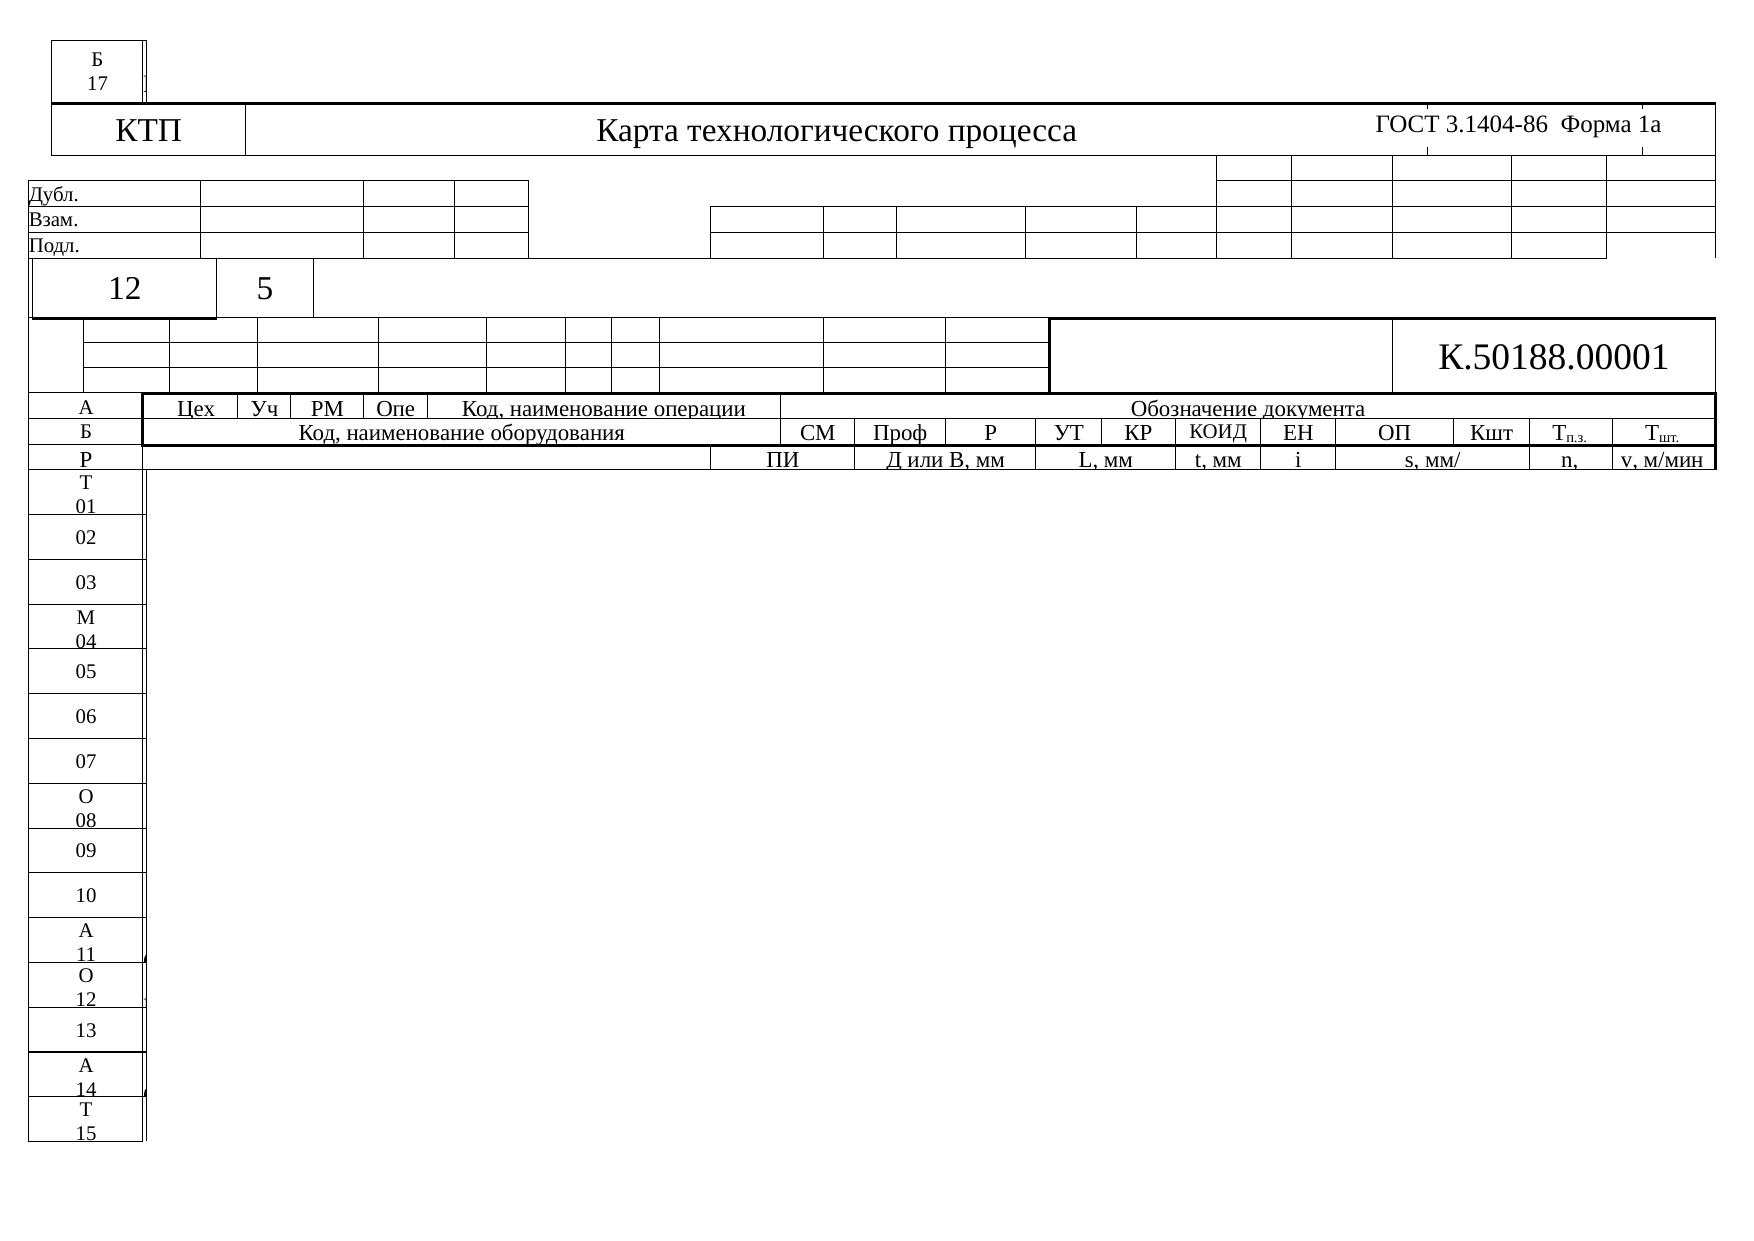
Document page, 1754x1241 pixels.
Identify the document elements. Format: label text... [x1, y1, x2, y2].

table_cell [147, 604, 151, 648]
table_cell Опер [364, 395, 427, 418]
table_cell [1292, 181, 1392, 206]
table_cell Б 17 [52, 41, 142, 102]
table_cell [1217, 233, 1291, 258]
table_cell n, об/мин [1530, 447, 1612, 469]
table_cell [566, 368, 611, 392]
table_cell [1716, 180, 1743, 206]
table_cell [1137, 233, 1216, 258]
table_cell t, мм [1176, 447, 1260, 469]
table_cell 06 [29, 694, 142, 738]
table_cell [29, 102, 51, 155]
table_cell [147, 872, 151, 917]
table_cell [612, 368, 659, 392]
table_cell [529, 180, 768, 206]
table_cell [1716, 342, 1743, 367]
table_cell [1607, 207, 1715, 232]
table_cell Карта технологического процесса [246, 105, 1427, 155]
table_cell Т 01 [29, 470, 142, 514]
table_cell [1292, 156, 1392, 180]
table_cell Кшт [1454, 419, 1529, 443]
table_cell 13 [29, 1008, 142, 1051]
table_cell [147, 1096, 151, 1141]
table_cell [364, 181, 454, 206]
table_cell Обозначение документа [781, 395, 1714, 418]
table_cell [201, 181, 363, 206]
table_cell [529, 206, 710, 258]
table_cell КТП [52, 105, 245, 155]
table_cell [824, 318, 945, 342]
table_cell [1217, 181, 1291, 206]
table_cell [1292, 207, 1392, 232]
table_cell Код, наименование оборудования [144, 419, 780, 443]
table_cell [1717, 444, 1743, 469]
table_cell [170, 318, 257, 342]
table_cell М 04 [29, 605, 142, 648]
table_cell [379, 343, 486, 367]
table_cell [147, 693, 151, 738]
table_cell [84, 320, 169, 342]
table_cell [147, 470, 151, 514]
table_cell [612, 343, 659, 367]
table_cell [147, 1007, 151, 1051]
table_cell [1051, 320, 1392, 392]
table_cell L, мм [1036, 447, 1175, 469]
table_cell [379, 318, 486, 342]
table_cell [1607, 156, 1715, 180]
table_cell [455, 181, 528, 206]
table_cell [487, 343, 565, 367]
table_cell [660, 318, 823, 342]
table_cell [147, 962, 151, 1007]
table_cell 02 [29, 515, 142, 559]
table_cell [1375, 109, 1708, 147]
table_cell [1717, 418, 1743, 443]
table_cell [379, 368, 486, 392]
table_cell [201, 233, 363, 258]
table_cell [29, 155, 1216, 180]
table_cell [1393, 156, 1511, 180]
table_cell [170, 343, 257, 367]
table_cell [1607, 233, 1715, 258]
table_cell [1512, 233, 1606, 258]
table_cell УТ [1036, 419, 1101, 443]
table_cell 5 [217, 259, 313, 317]
table_cell Взам. [29, 207, 200, 232]
table_cell [258, 343, 378, 367]
table_cell [455, 207, 528, 232]
table_cell [487, 368, 565, 392]
table_cell [1026, 207, 1136, 232]
table_cell Тп.з. [1530, 419, 1612, 443]
table_cell Р [29, 445, 142, 469]
table_cell Дубл. [29, 181, 200, 206]
table_cell Д или В, мм [855, 447, 1035, 469]
table_cell [1393, 207, 1511, 232]
table_cell А [29, 393, 141, 418]
table_cell [1716, 155, 1743, 180]
table_cell [147, 514, 151, 559]
table_cell [824, 233, 896, 258]
table_cell [660, 343, 823, 367]
table_cell 03 [29, 560, 142, 603]
table_cell [147, 1051, 151, 1096]
table_cell [147, 559, 151, 603]
table_cell О 12 [29, 963, 142, 1007]
table_cell [1716, 206, 1743, 232]
table_cell [1643, 105, 1715, 155]
table_cell 05 [29, 649, 142, 693]
table_cell [1512, 156, 1606, 180]
table_cell [1292, 233, 1392, 258]
table_cell [660, 368, 823, 392]
table_cell [612, 318, 659, 342]
table_cell [1512, 181, 1606, 206]
table_cell [1217, 156, 1291, 180]
table_cell [364, 207, 454, 232]
table_cell [84, 368, 169, 392]
table_cell [29, 40, 51, 102]
table_cell [711, 233, 823, 258]
table_cell [566, 318, 611, 342]
table_cell Р [946, 419, 1035, 443]
table_cell [29, 318, 83, 392]
table_cell КР [1102, 419, 1175, 443]
table_cell v, м/мин [1613, 447, 1714, 469]
table_cell [1512, 207, 1606, 232]
table_cell [824, 207, 896, 232]
table_cell Б [29, 419, 141, 443]
table_cell [768, 180, 1216, 206]
table_cell [1717, 392, 1743, 418]
table_cell СМ [781, 419, 854, 443]
table_cell Проф [855, 419, 945, 443]
table_cell [1217, 207, 1291, 232]
table_cell [1716, 367, 1743, 392]
table_cell [147, 648, 151, 693]
table_cell Подл. [29, 233, 200, 258]
table_cell [147, 917, 151, 962]
table_cell [84, 343, 169, 367]
table_cell [897, 233, 1025, 258]
table_cell [1026, 233, 1136, 258]
table_cell [824, 368, 945, 392]
table_cell [258, 318, 378, 342]
table_cell [1137, 207, 1216, 232]
table_cell 07 [29, 739, 142, 783]
table_cell О 08 [29, 784, 142, 827]
table_cell [1393, 233, 1511, 258]
table_cell [897, 207, 1025, 232]
table_cell [946, 368, 1048, 392]
table_cell [711, 207, 823, 232]
table_cell ЕН [1261, 419, 1335, 443]
table_cell А 11 [29, 918, 142, 962]
table_cell ПИ [711, 447, 854, 469]
table_cell [1716, 102, 1743, 155]
table_cell 09 [29, 829, 142, 872]
table_cell [364, 233, 454, 258]
table_cell [487, 318, 565, 342]
table_cell s, мм/ [1336, 447, 1529, 469]
table_cell ОП [1336, 419, 1453, 443]
table_cell [143, 447, 710, 469]
table_cell [258, 368, 378, 392]
table_cell [201, 207, 363, 232]
table_cell [1607, 181, 1715, 206]
table_cell Цех [144, 395, 237, 418]
table_cell [1428, 105, 1642, 109]
table_cell i [1261, 447, 1335, 469]
table_cell А 14 [29, 1053, 142, 1096]
table_cell 10 [29, 873, 142, 917]
table_cell Тшт. [1613, 419, 1714, 443]
table_cell [147, 828, 151, 872]
table_cell [566, 343, 611, 367]
table_cell [455, 233, 528, 258]
table_cell [824, 343, 945, 367]
table_cell КОИД [1176, 419, 1260, 443]
table_cell [147, 738, 151, 783]
table_cell Уч [238, 395, 290, 418]
table_cell [314, 259, 318, 317]
table_cell Т 15 [29, 1097, 142, 1141]
table_cell 12 [33, 259, 216, 317]
table_cell РМ [291, 395, 363, 418]
table_cell К.50188.00001 [1393, 320, 1715, 392]
table_cell [170, 368, 257, 392]
table_cell Код, наименование операции [428, 395, 780, 418]
table_cell [946, 343, 1048, 367]
table_cell [1716, 232, 1743, 258]
table_cell [147, 40, 151, 102]
table_cell [946, 318, 1048, 342]
table_cell [1716, 317, 1743, 342]
table_cell [1428, 147, 1642, 155]
table_cell [1393, 181, 1511, 206]
table_cell [147, 783, 151, 827]
